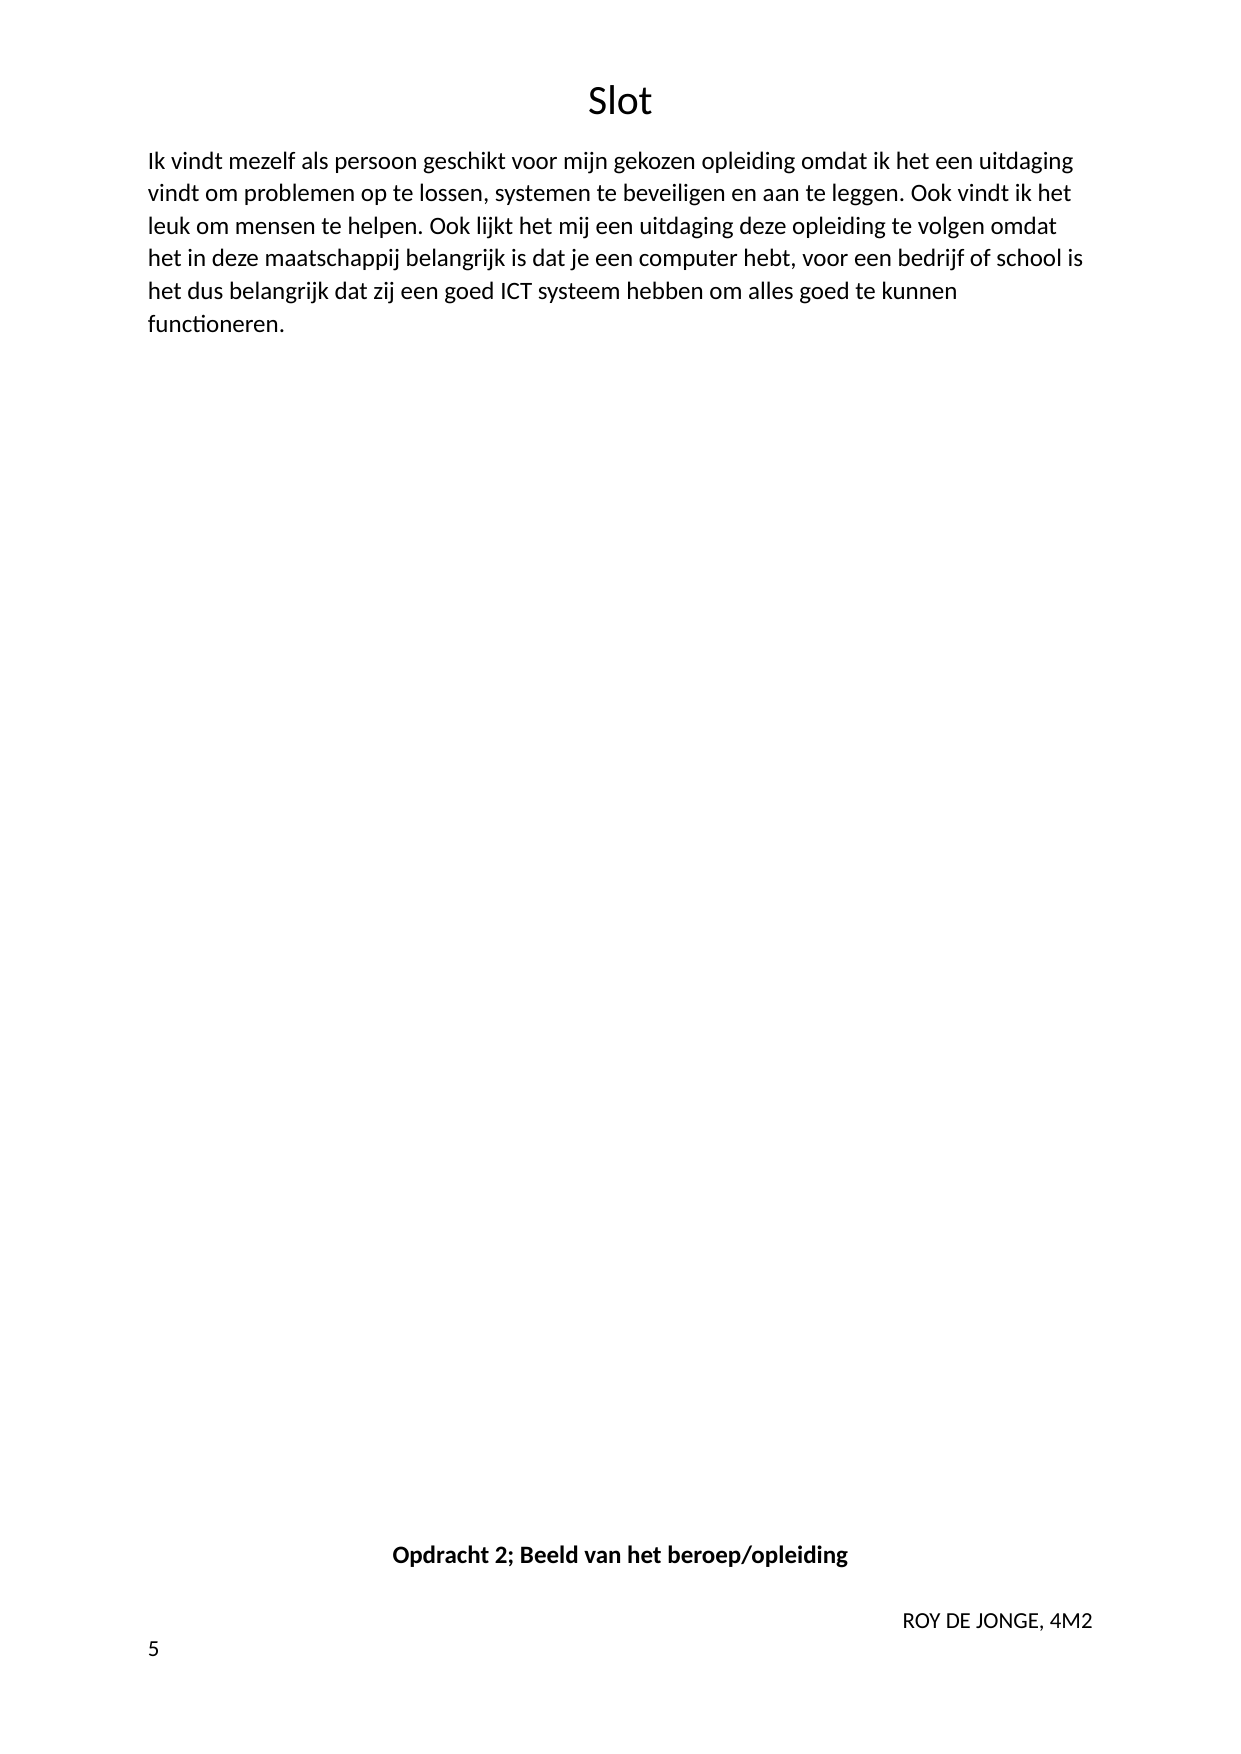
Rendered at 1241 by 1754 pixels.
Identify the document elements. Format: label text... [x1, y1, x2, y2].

text Opdracht 2; Beeld van het beroep/opleiding [148, 1539, 1093, 1570]
text Slot [148, 74, 1093, 124]
text Ik vindt mezelf als persoon geschikt voor mijn gekozen opleiding omdat ik het een uitdaging vindt om problemen op te lossen, systemen te beveiligen en aan te leggen. Ook vindt ik het leuk om mensen te helpen. Ook lijkt het mij een uitdaging deze opleiding te volgen omdat het in deze maatschappij belangrijk is dat je een computer hebt, voor een bedrijf of school is het dus belangrijk dat zij een goed ICT systeem hebben om alles goed te kunnen functioneren. [148, 145, 1093, 338]
